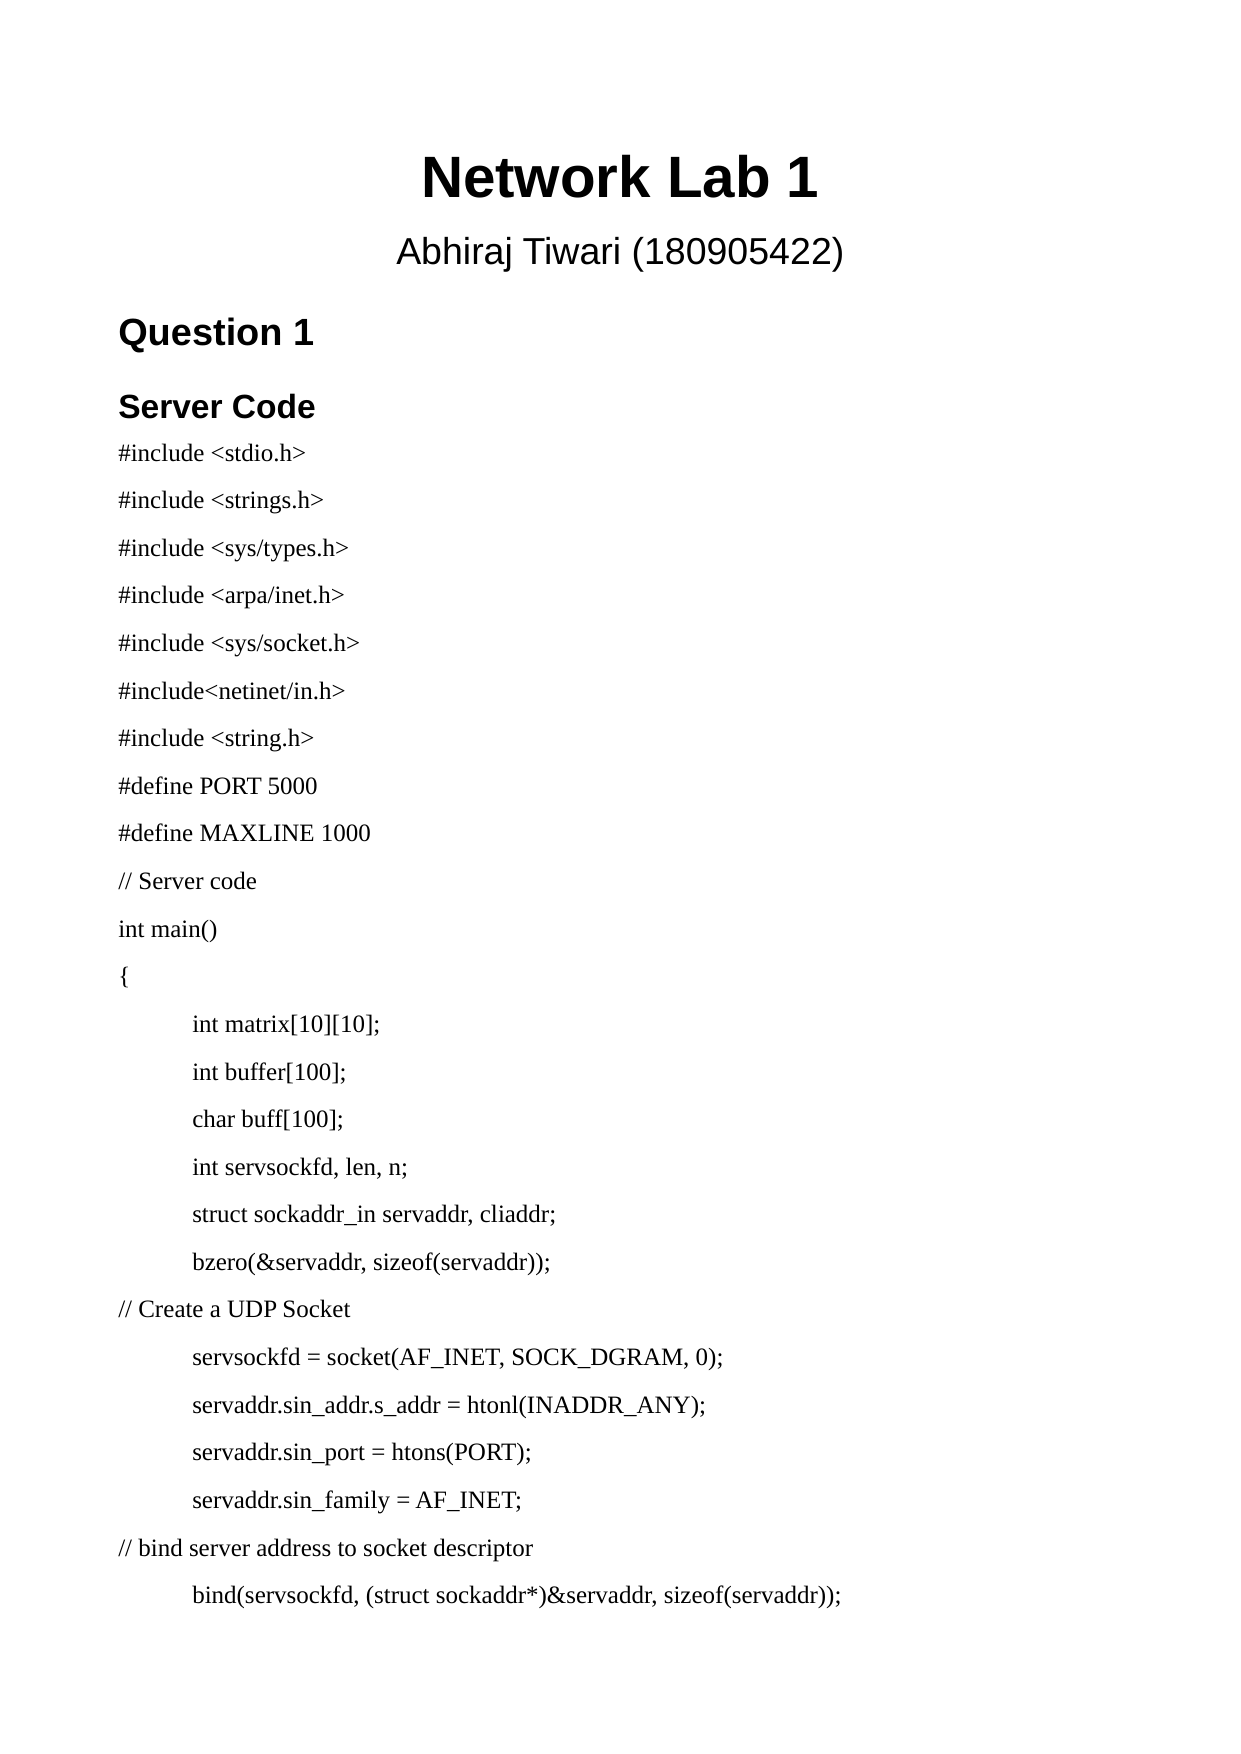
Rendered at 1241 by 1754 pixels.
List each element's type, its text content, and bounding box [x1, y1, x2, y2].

text servaddr.sin_family = AF_INET; [118, 1485, 1122, 1514]
text int buffer[100]; [118, 1057, 1122, 1085]
text #include <stdio.h> [118, 438, 1122, 466]
text #include <string.h> [118, 723, 1122, 752]
text struct sockaddr_in servaddr, cliaddr; [118, 1199, 1122, 1228]
title Network Lab 1 [118, 143, 1122, 210]
subtitle Abhiraj Tiwari (180905422) [118, 229, 1122, 272]
text // bind server address to socket descriptor [118, 1533, 1122, 1561]
subtitle Question 1 [118, 309, 1122, 353]
text servsockfd = socket(AF_INET, SOCK_DGRAM, 0); [118, 1342, 1122, 1371]
text #include <strings.h> [118, 485, 1122, 514]
text #include <sys/types.h> [118, 533, 1122, 562]
text int main() [118, 914, 1122, 942]
text bind(servsockfd, (struct sockaddr*)&servaddr, sizeof(servaddr)); [118, 1580, 1122, 1609]
text #define PORT 5000 [118, 771, 1122, 800]
text servaddr.sin_port = htons(PORT); [118, 1437, 1122, 1466]
text bzero(&servaddr, sizeof(servaddr)); [118, 1247, 1122, 1276]
text // Create a UDP Socket [118, 1294, 1122, 1323]
text // Server code [118, 866, 1122, 895]
text servaddr.sin_addr.s_addr = htonl(INADDR_ANY); [118, 1390, 1122, 1418]
text int matrix[10][10]; [118, 1009, 1122, 1038]
text int servsockfd, len, n; [118, 1152, 1122, 1181]
text char buff[100]; [118, 1104, 1122, 1133]
text #include <sys/socket.h> [118, 628, 1122, 657]
text { [118, 961, 1122, 990]
text #include<netinet/in.h> [118, 676, 1122, 704]
text #include <arpa/inet.h> [118, 581, 1122, 609]
text #define MAXLINE 1000 [118, 818, 1122, 847]
subtitle Server Code [118, 387, 1122, 425]
